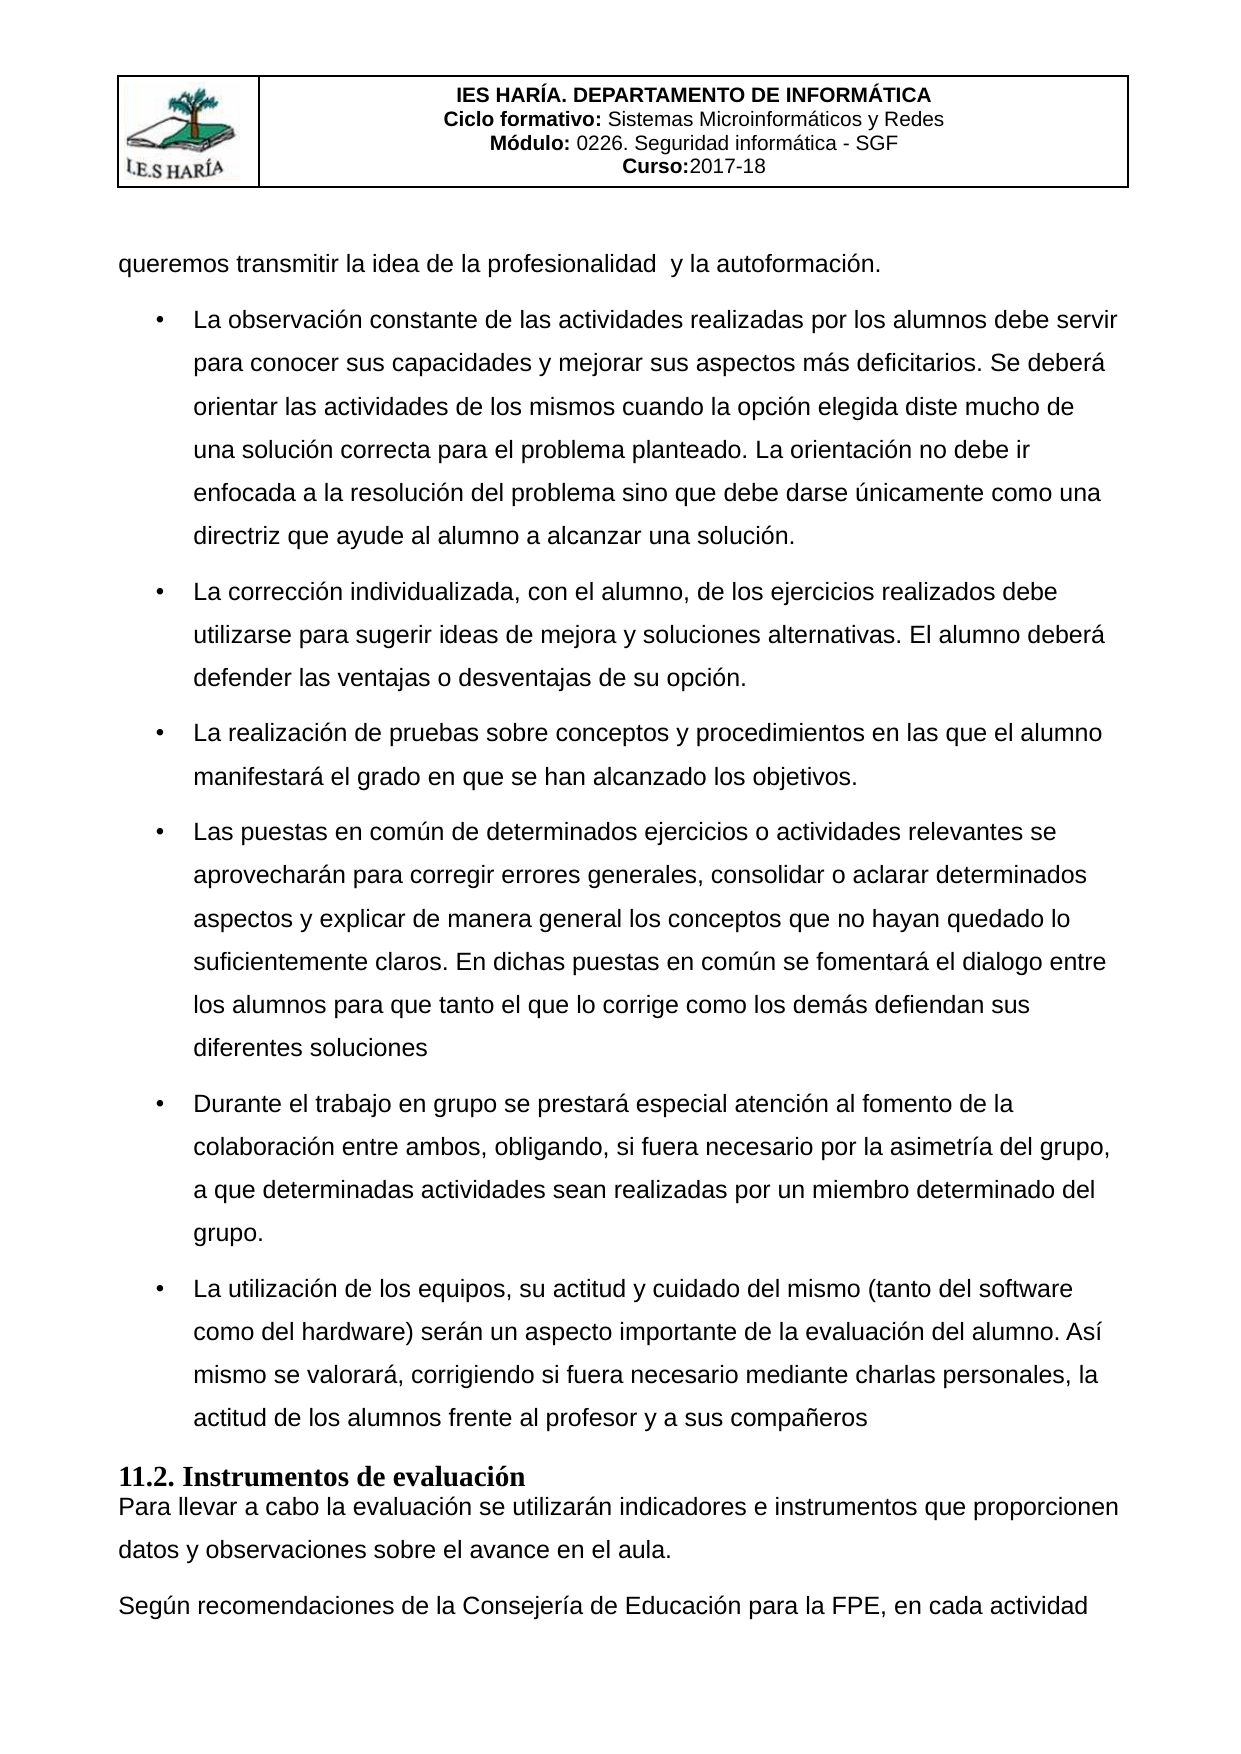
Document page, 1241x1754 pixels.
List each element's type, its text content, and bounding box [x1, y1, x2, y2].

text Según recomendaciones de la Consejería de Educación para la FPE, en cada actividad [118, 1591, 1122, 1620]
picture [123, 82, 241, 180]
list La corrección individualizada, con el alumno, de los ejercicios realizados debe utilizarse para sugerir ideas de mejora y soluciones alternativas. El alumno deberá defender las ventajas o desventajas de su opción. [156, 576, 1122, 692]
list La realización de pruebas sobre conceptos y procedimientos en las que el alumno manifestará el grado en que se han alcanzado los objetivos. [156, 718, 1122, 790]
list Las puestas en común de determinados ejercicios o actividades relevantes se aprovecharán para corregir errores generales, consolidar o aclarar determinados aspectos y explicar de manera general los conceptos que no hayan quedado lo suficientemente claros. En dichas puestas en común se fomentará el dialogo entre los alumnos para que tanto el que lo corrige como los demás defiendan sus diferentes soluciones [156, 817, 1122, 1062]
list La utilización de los equipos, su actitud y cuidado del mismo (tanto del software como del hardware) serán un aspecto importante de la evaluación del alumno. Así mismo se valorará, corrigiendo si fuera necesario mediante charlas personales, la actitud de los alumnos frente al profesor y a sus compañeros [156, 1274, 1122, 1432]
text queremos transmitir la idea de la profesionalidad y la autoformación. [118, 249, 1122, 278]
subtitle 11.2. Instrumentos de evaluación [118, 1459, 1122, 1492]
list La observación constante de las actividades realizadas por los alumnos debe servir para conocer sus capacidades y mejorar sus aspectos más deficitarios. Se deberá orientar las actividades de los mismos cuando la opción elegida diste mucho de una solución correcta para el problema planteado. La orientación no debe ir enfocada a la resolución del problema sino que debe darse únicamente como una directriz que ayude al alumno a alcanzar una solución. [156, 305, 1122, 549]
list Durante el trabajo en grupo se prestará especial atención al fomento de la colaboración entre ambos, obligando, si fuera necesario por la asimetría del grupo, a que determinadas actividades sean realizadas por un miembro determinado del grupo. [156, 1089, 1122, 1247]
text Para llevar a cabo la evaluación se utilizarán indicadores e instrumentos que proporcionen datos y observaciones sobre el avance en el aula. [118, 1492, 1122, 1564]
